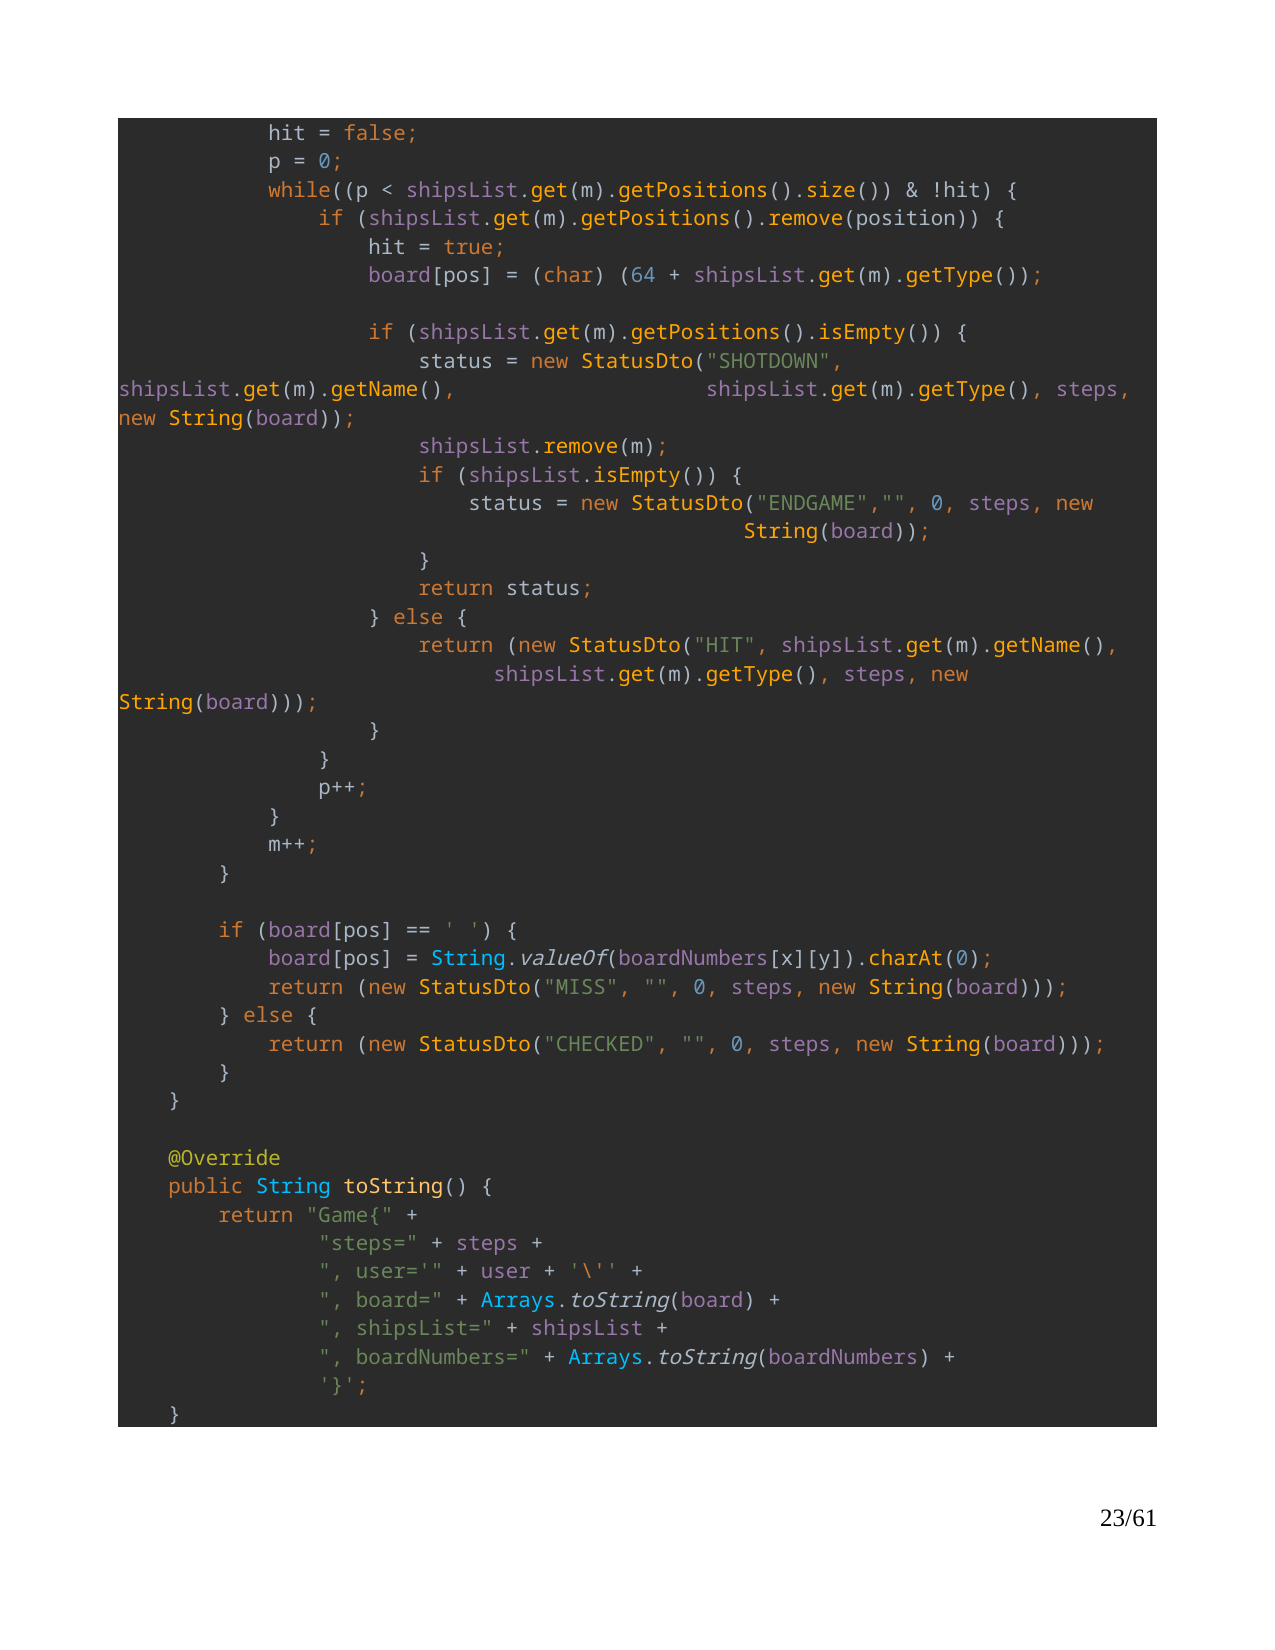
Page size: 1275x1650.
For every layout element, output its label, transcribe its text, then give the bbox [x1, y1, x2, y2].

text hit = false; p = 0; while((p < shipsList.get(m).getPositions().size()) & !hit) { if (shipsList.get(m).getPositions().remove(position)) { hit = true; board[pos] = (char) (64 + shipsList.get(m).getType()); if (shipsList.get(m).getPositions().isEmpty()) { status = new StatusDto("SHOTDOWN", shipsList.get(m).getName(), shipsList.get(m).getType(), steps, new String(board)); shipsList.remove(m); if (shipsList.isEmpty()) { status = new StatusDto("ENDGAME","", 0, steps, new String(board)); } return status; } else { return (new StatusDto("HIT", shipsList.get(m).getName(), shipsList.get(m).getType(), steps, new String(board))); } } p++; } m++; } if (board[pos] == ' ') { board[pos] = String.valueOf(boardNumbers[x][y]).charAt(0); return (new StatusDto("MISS", "", 0, steps, new String(board))); } else { return (new StatusDto("CHECKED", "", 0, steps, new String(board))); } } @Override public String toString() { return "Game{" + "steps=" + steps + ", user='" + user + '\'' + ", board=" + Arrays.toString(board) + ", shipsList=" + shipsList + ", boardNumbers=" + Arrays.toString(boardNumbers) + '}'; } [118, 118, 1157, 1427]
